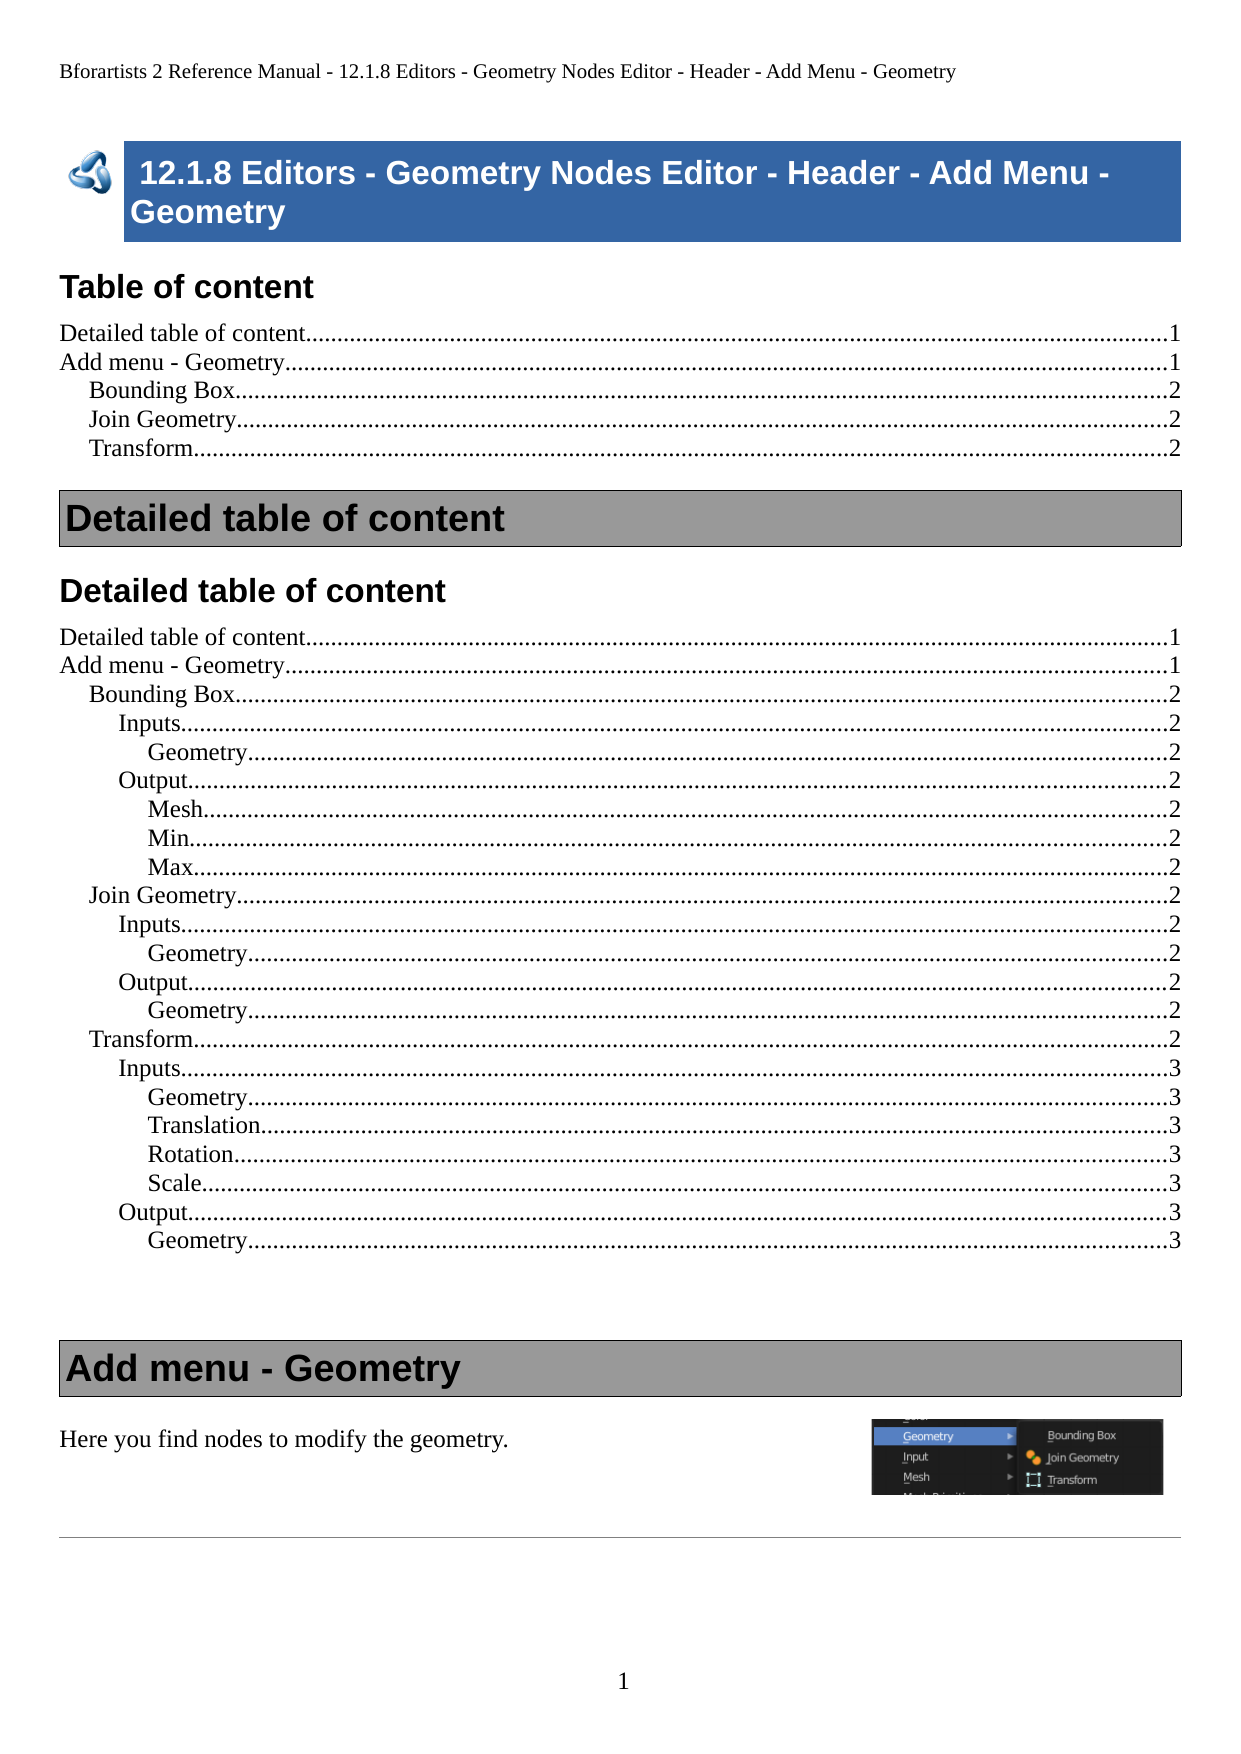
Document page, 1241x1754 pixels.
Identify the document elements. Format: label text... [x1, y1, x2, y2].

text Geometry 3 [147, 1225, 1181, 1254]
text Bounding Box 2 [88, 375, 1181, 404]
text Scale 3 [147, 1168, 1181, 1197]
text Transform 2 [88, 1024, 1181, 1053]
text Here you find nodes to modify the geometry. [59, 1424, 871, 1453]
text Translation 3 [147, 1110, 1181, 1139]
table_header 12.1.8 Editors - Geometry Nodes Editor - Header - Add Menu - Geometry [124, 141, 1181, 242]
text Output 2 [118, 967, 1181, 995]
text Mesh 2 [147, 794, 1181, 823]
text Transform 2 [88, 433, 1181, 462]
table_header [59, 141, 124, 242]
text Max 2 [147, 852, 1181, 880]
text Bounding Box 2 [88, 679, 1181, 708]
text Geometry 3 [147, 1082, 1181, 1110]
picture [65, 147, 114, 197]
text Geometry 2 [147, 737, 1181, 765]
text Output 2 [118, 765, 1181, 794]
text Add menu - Geometry 1 [59, 347, 1181, 375]
text Inputs 2 [118, 708, 1181, 737]
text Join Geometry 2 [88, 880, 1181, 909]
text Geometry 2 [147, 995, 1181, 1024]
subtitle Detailed table of content [59, 571, 1181, 609]
text Detailed table of content 1 [59, 318, 1181, 347]
text Inputs 3 [118, 1053, 1181, 1082]
text Geometry 2 [147, 938, 1181, 967]
text Output 3 [118, 1197, 1181, 1225]
table_header Detailed table of content [60, 491, 1181, 546]
text Rotation 3 [147, 1139, 1181, 1168]
text Min 2 [147, 823, 1181, 852]
text Inputs 2 [118, 909, 1181, 938]
text Join Geometry 2 [88, 404, 1181, 433]
subtitle Table of content [59, 267, 1181, 305]
picture [871, 1419, 1164, 1495]
table_header Add menu - Geometry [60, 1341, 1181, 1396]
text Detailed table of content 1 [59, 622, 1181, 650]
text Add menu - Geometry 1 [59, 650, 1181, 679]
